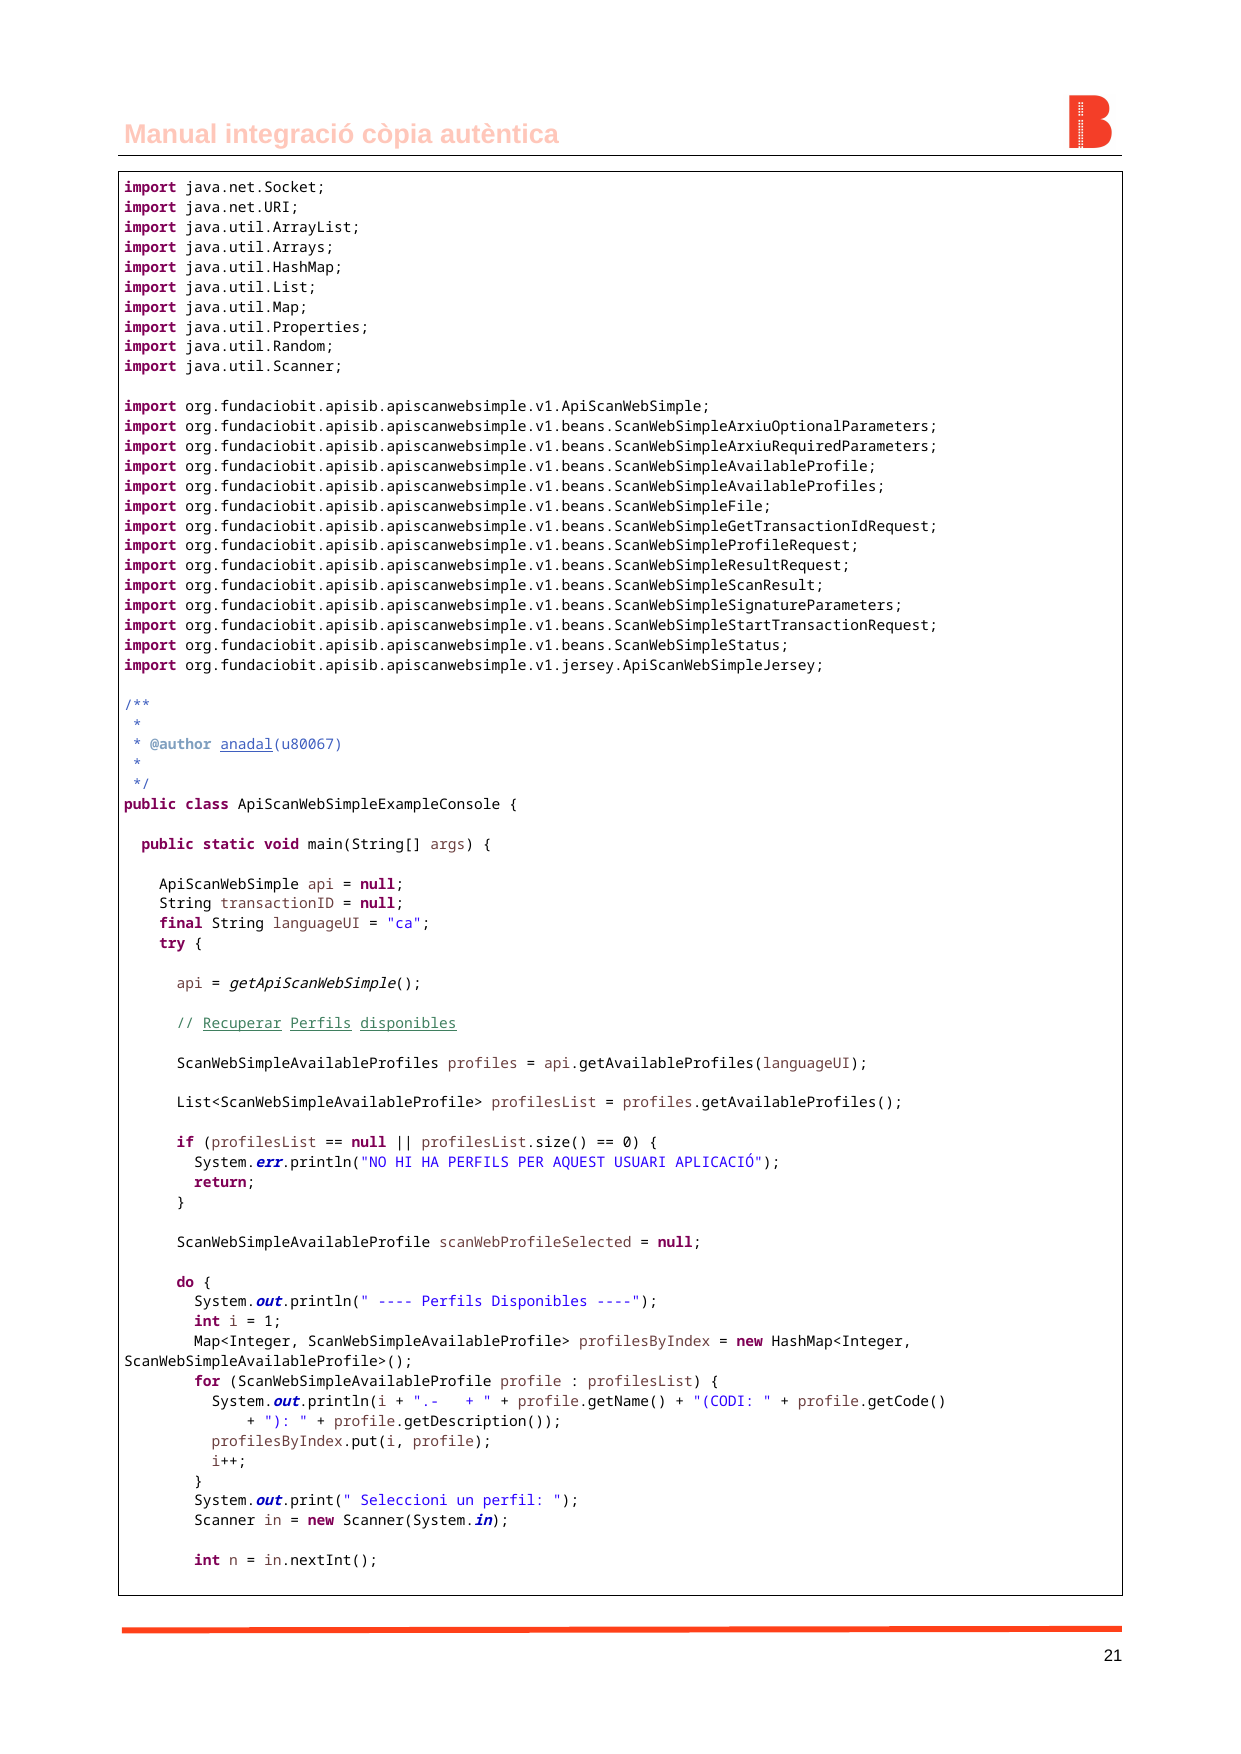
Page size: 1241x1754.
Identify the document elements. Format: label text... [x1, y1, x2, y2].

table_header import java.net.Socket; import java.net.URI; import java.util.ArrayList; import java.util.Arrays; import java.util.HashMap; import java.util.List; import java.util.Map; import java.util.Properties; import java.util.Random; import java.util.Scanner; import org.fundaciobit.apisib.apiscanwebsimple.v1.ApiScanWebSimple; import org.fundaciobit.apisib.apiscanwebsimple.v1.beans.ScanWebSimpleArxiuOptionalParameters; import org.fundaciobit.apisib.apiscanwebsimple.v1.beans.ScanWebSimpleArxiuRequiredParameters; import org.fundaciobit.apisib.apiscanwebsimple.v1.beans.ScanWebSimpleAvailableProfile; import org.fundaciobit.apisib.apiscanwebsimple.v1.beans.ScanWebSimpleAvailableProfiles; import org.fundaciobit.apisib.apiscanwebsimple.v1.beans.ScanWebSimpleFile; import org.fundaciobit.apisib.apiscanwebsimple.v1.beans.ScanWebSimpleGetTransactionIdRequest; import org.fundaciobit.apisib.apiscanwebsimple.v1.beans.ScanWebSimpleProfileRequest; import org.fundaciobit.apisib.apiscanwebsimple.v1.beans.ScanWebSimpleResultRequest; import org.fundaciobit.apisib.apiscanwebsimple.v1.beans.ScanWebSimpleScanResult; import org.fundaciobit.apisib.apiscanwebsimple.v1.beans.ScanWebSimpleSignatureParameters; import org.fundaciobit.apisib.apiscanwebsimple.v1.beans.ScanWebSimpleStartTransactionRequest; import org.fundaciobit.apisib.apiscanwebsimple.v1.beans.ScanWebSimpleStatus; import org.fundaciobit.apisib.apiscanwebsimple.v1.jersey.ApiScanWebSimpleJersey; /** * * @author anadal(u80067) * */ public class ApiScanWebSimpleExampleConsole { public static void main(String[] args) { ApiScanWebSimple api = null; String transactionID = null; final String languageUI = "ca"; try { api = getApiScanWebSimple(); // Recuperar Perfils disponibles ScanWebSimpleAvailableProfiles profiles = api.getAvailableProfiles(languageUI); List<ScanWebSimpleAvailableProfile> profilesList = profiles.getAvailableProfiles(); if (profilesList == null || profilesList.size() == 0) { System.err.println("NO HI HA PERFILS PER AQUEST USUARI APLICACIÓ"); return; } ScanWebSimpleAvailableProfile scanWebProfileSelected = null; do { System.out.println(" ---- Perfils Disponibles ----"); int i = 1; Map<Integer, ScanWebSimpleAvailableProfile> profilesByIndex = new HashMap<Integer, ScanWebSimpleAvailableProfile>(); for (ScanWebSimpleAvailableProfile profile : profilesList) { System.out.println(i + ".- + " + profile.getName() + "(CODI: " + profile.getCode() + "): " + profile.getDescription()); profilesByIndex.put(i, profile); i++; } System.out.print(" Seleccioni un perfil: "); Scanner in = new Scanner(System.in); int n = in.nextInt(); [119, 172, 1122, 1595]
picture [1063, 94, 1117, 150]
